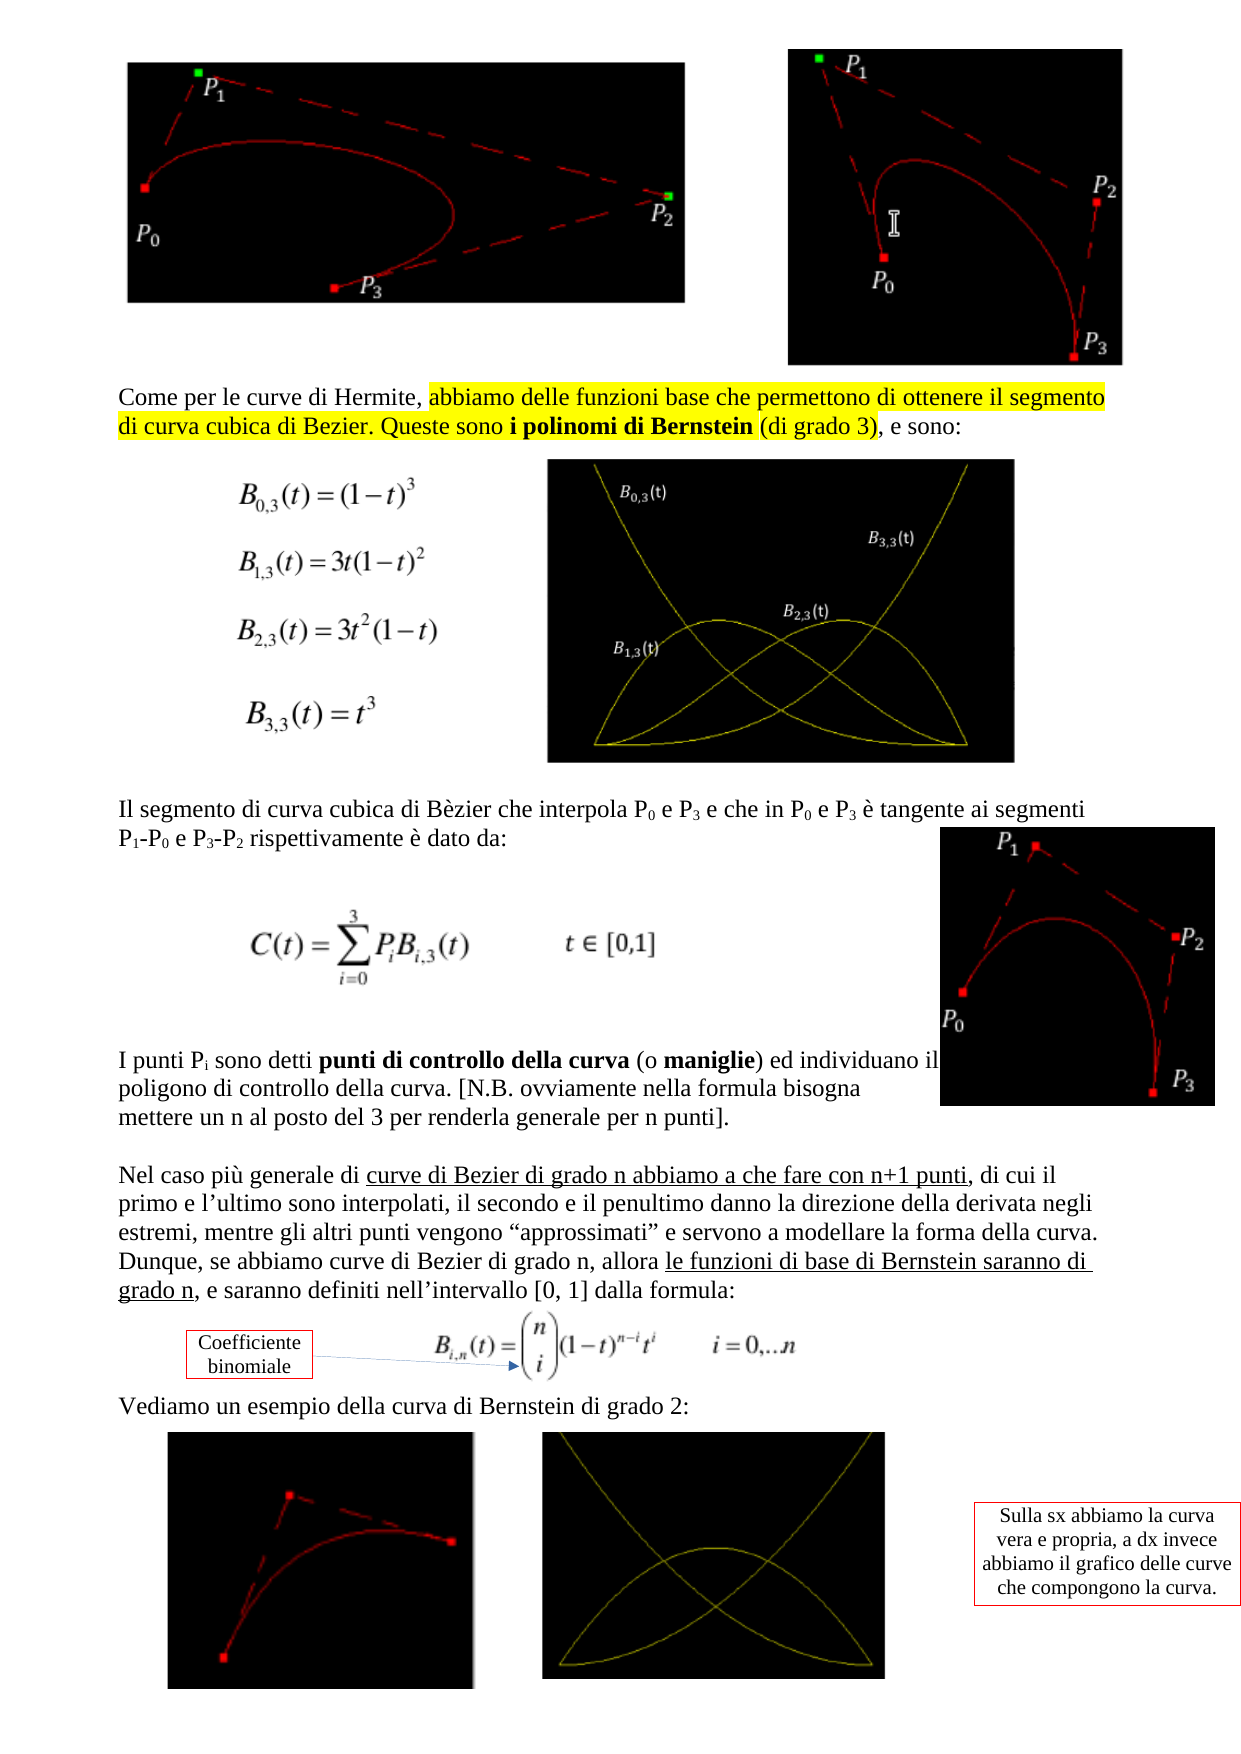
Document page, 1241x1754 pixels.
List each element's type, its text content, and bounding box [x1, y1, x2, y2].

text I punti Pi sono detti punti di controllo della curva (o maniglie) ed individuano il poligono di controllo della curva. [N.B. ovviamente nella formula bisogna mettere un n al posto del 3 per renderla generale per n punti]. [118, 1045, 1122, 1131]
picture [235, 458, 1018, 766]
text Vediamo un esempio della curva di Bernstein di grado 2: [118, 1303, 1122, 1420]
picture [542, 1432, 886, 1679]
text Il segmento di curva cubica di Bèzier che interpola P0 e P3 e che in P0 e P3 è tangente ai segmenti [118, 794, 1122, 823]
picture [787, 49, 1124, 367]
text Nel caso più generale di curve di Bezier di grado n abbiamo a che fare con n+1 punti, di cui il primo e l’ultimo sono interpolati, il secondo e il penultimo danno la direzione della derivata negli estremi, mentre gli altri punti vengono “approssimati” e servono a modellare la forma della curva. [118, 1160, 1122, 1246]
picture [421, 1303, 820, 1391]
text P1-P0 e P3-P2 rispettivamente è dato da: [118, 823, 1122, 852]
text Come per le curve di Hermite, abbiamo delle funzioni base che permettono di ottenere il segmento di curva cubica di Bezier. Queste sono i polinomi di Bernstein (di grado 3), e sono: [118, 382, 1122, 440]
picture [167, 1432, 478, 1689]
picture [940, 827, 1215, 1106]
text Dunque, se abbiamo curve di Bezier di grado n, allora le funzioni di base di Bernstein saranno di grado n, e saranno definiti nell’intervallo [0, 1] dalla formula: [118, 1246, 1122, 1303]
picture [117, 58, 693, 311]
picture [248, 907, 659, 988]
